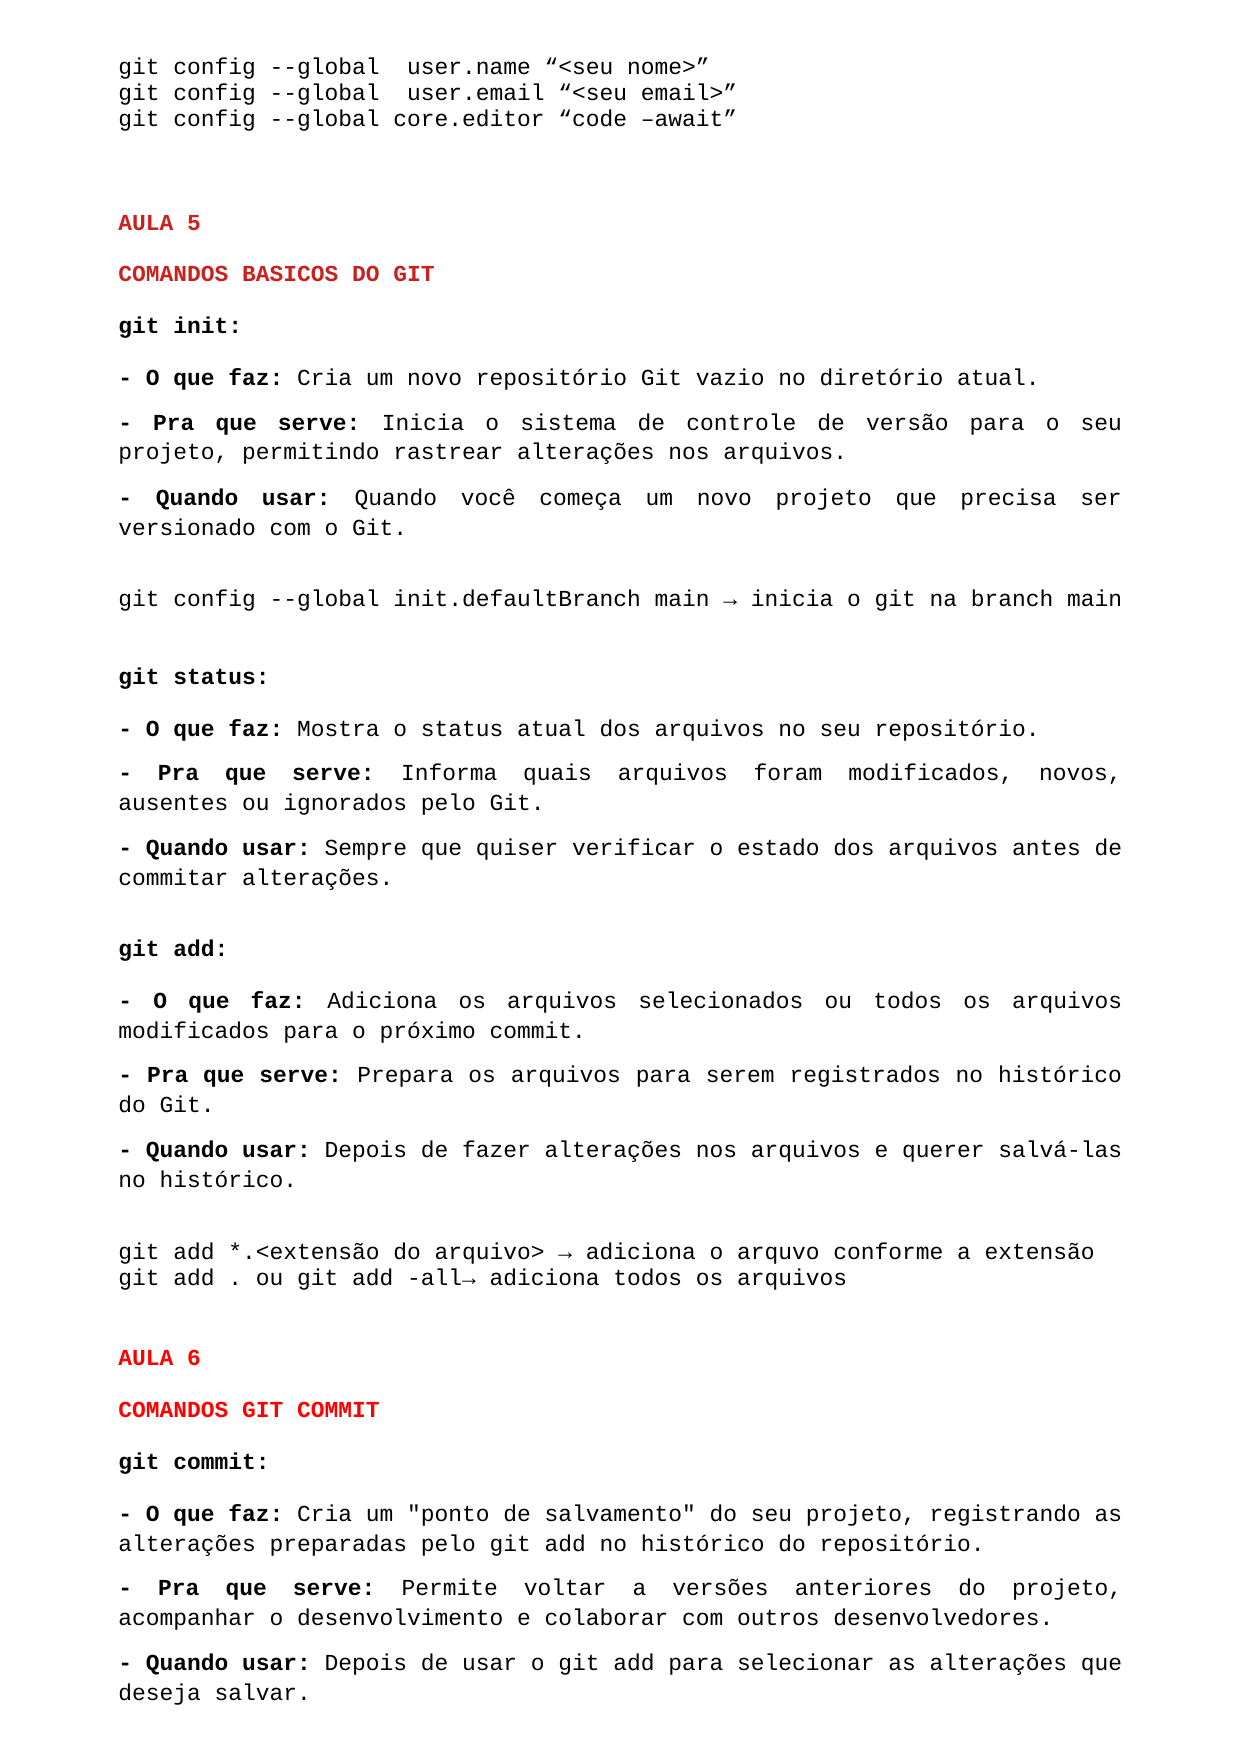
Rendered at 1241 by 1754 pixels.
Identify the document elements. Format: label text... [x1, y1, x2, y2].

text - Pra que serve: Permite voltar a versões anteriores do projeto, acompanhar o desenvolvimento e colaborar com outros desenvolvedores. [118, 1576, 1122, 1632]
list - Pra que serve: Inicia o sistema de controle de versão para o seu projeto, permitindo rastrear alterações nos arquivos. [118, 411, 1122, 467]
text - O que faz: Cria um novo repositório Git vazio no diretório atual. [118, 366, 1122, 392]
text - Quando usar: Sempre que quiser verificar o estado dos arquivos antes de commitar alterações. [118, 836, 1122, 892]
text - O que faz: Adiciona os arquivos selecionados ou todos os arquivos modificados para o próximo commit. [118, 989, 1122, 1045]
text git config --global user.name “<seu nome>” [118, 55, 1122, 81]
list - Quando usar: Quando você começa um novo projeto que precisa ser versionado com o Git. [118, 486, 1122, 542]
text - O que faz: Cria um "ponto de salvamento" do seu projeto, registrando as alterações preparadas pelo git add no histórico do repositório. [118, 1502, 1122, 1558]
text git add . ou git add -all→ adiciona todos os arquivos [118, 1266, 1122, 1292]
list - Quando usar: Depois de usar o git add para selecionar as alterações que deseja salvar. [118, 1652, 1122, 1707]
text git init: [118, 314, 1122, 341]
text COMANDOS GIT COMMIT [118, 1398, 1122, 1424]
text AULA 5 [118, 211, 1122, 237]
text git commit: [118, 1450, 1122, 1476]
text git add: [118, 938, 1122, 963]
text git config --global init.defaultBranch main → inicia o git na branch main [118, 587, 1122, 613]
text COMANDOS BASICOS DO GIT [118, 263, 1122, 289]
text AULA 6 [118, 1347, 1122, 1372]
text git config --global user.email “<seu email>” [118, 81, 1122, 107]
text git status: [118, 665, 1122, 691]
text git add *.<extensão do arquivo> → adiciona o arquvo conforme a extensão [118, 1240, 1122, 1266]
list - Pra que serve: Prepara os arquivos para serem registrados no histórico do Git. [118, 1064, 1122, 1119]
list - Quando usar: Depois de fazer alterações nos arquivos e querer salvá-las no histórico. [118, 1139, 1122, 1194]
text - Pra que serve: Informa quais arquivos foram modificados, novos, ausentes ou ignorados pelo Git. [118, 761, 1122, 817]
text - O que faz: Mostra o status atual dos arquivos no seu repositório. [118, 717, 1122, 743]
text git config --global core.editor “code –await” [118, 107, 1122, 133]
